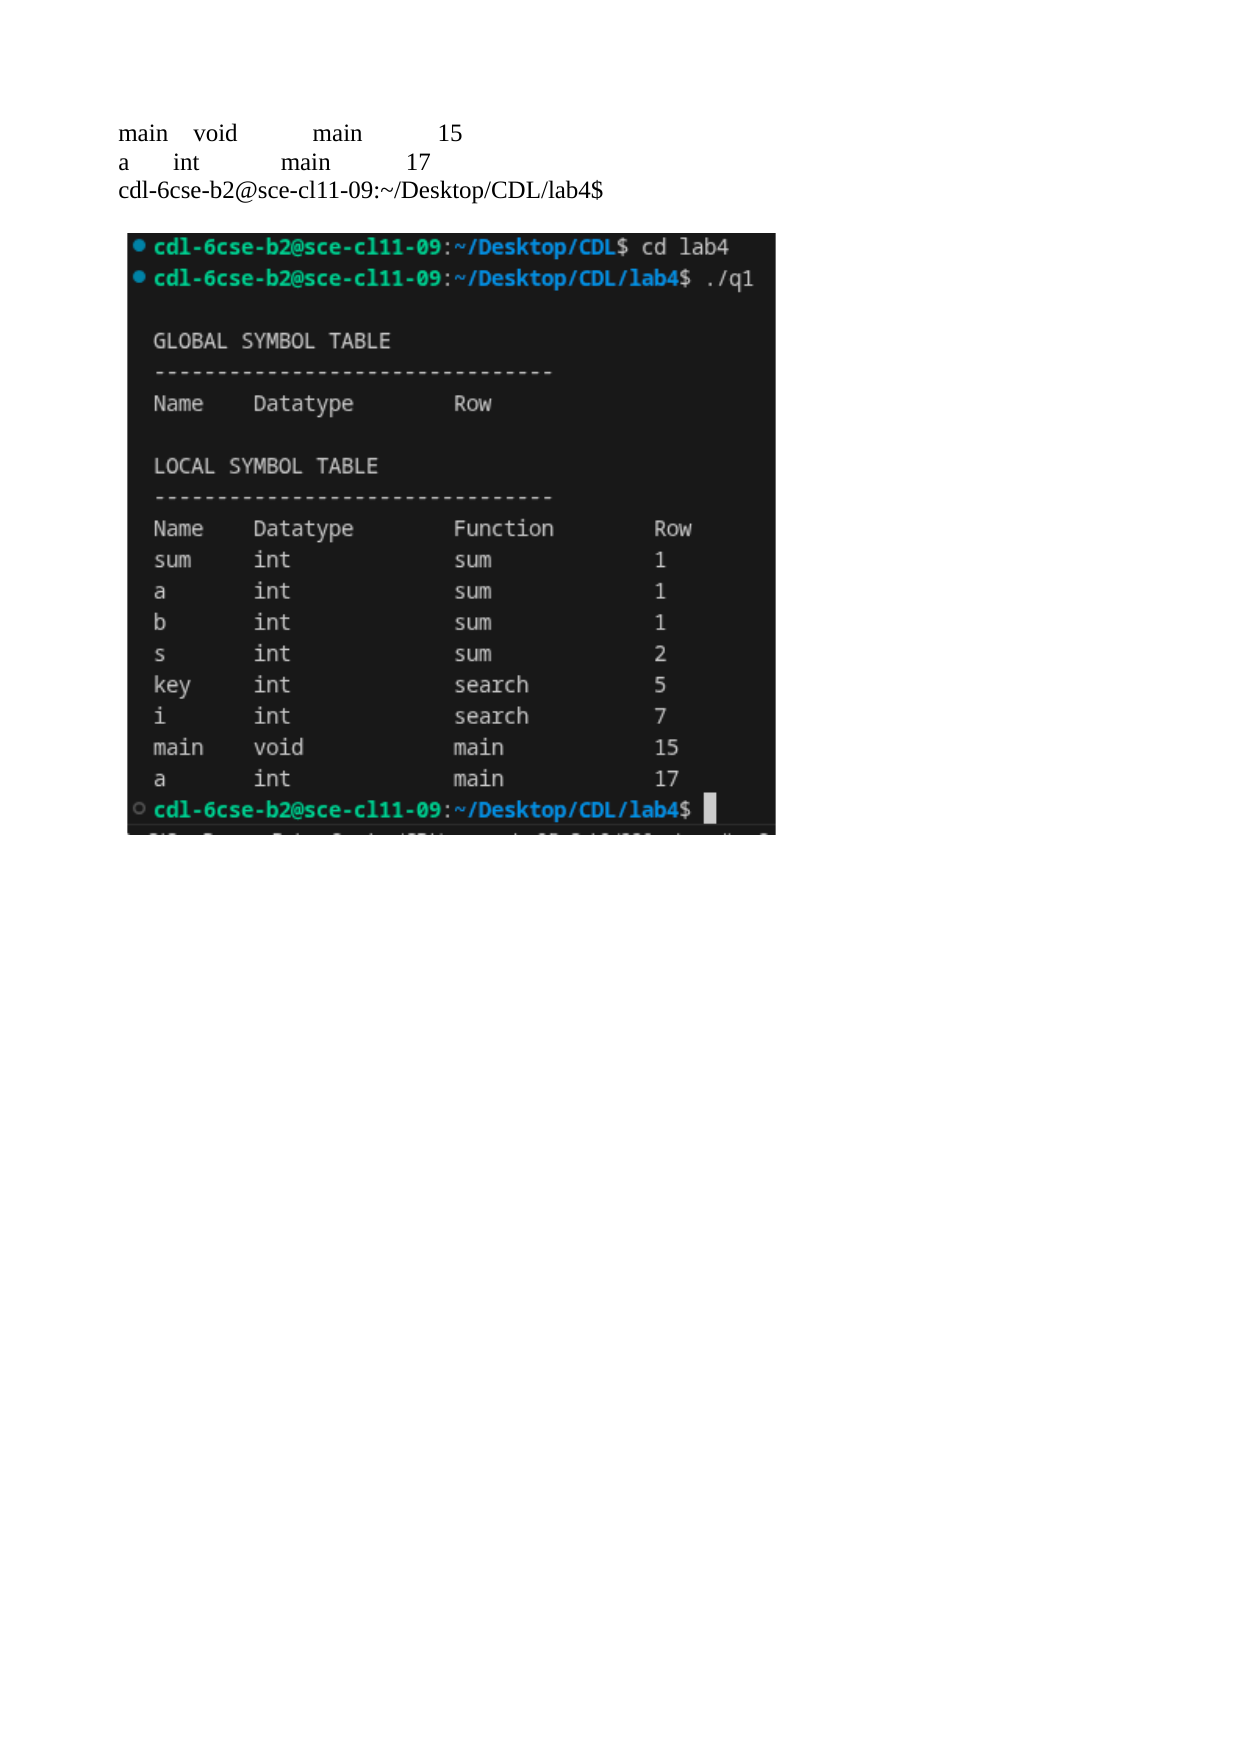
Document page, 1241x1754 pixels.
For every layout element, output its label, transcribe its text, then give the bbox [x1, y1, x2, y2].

text main void main 15 [118, 118, 1122, 147]
text a int main 17 [118, 147, 1122, 176]
text cdl-6cse-b2@sce-cl11-09:~/Desktop/CDL/lab4$ [118, 176, 1122, 204]
picture [127, 233, 776, 835]
